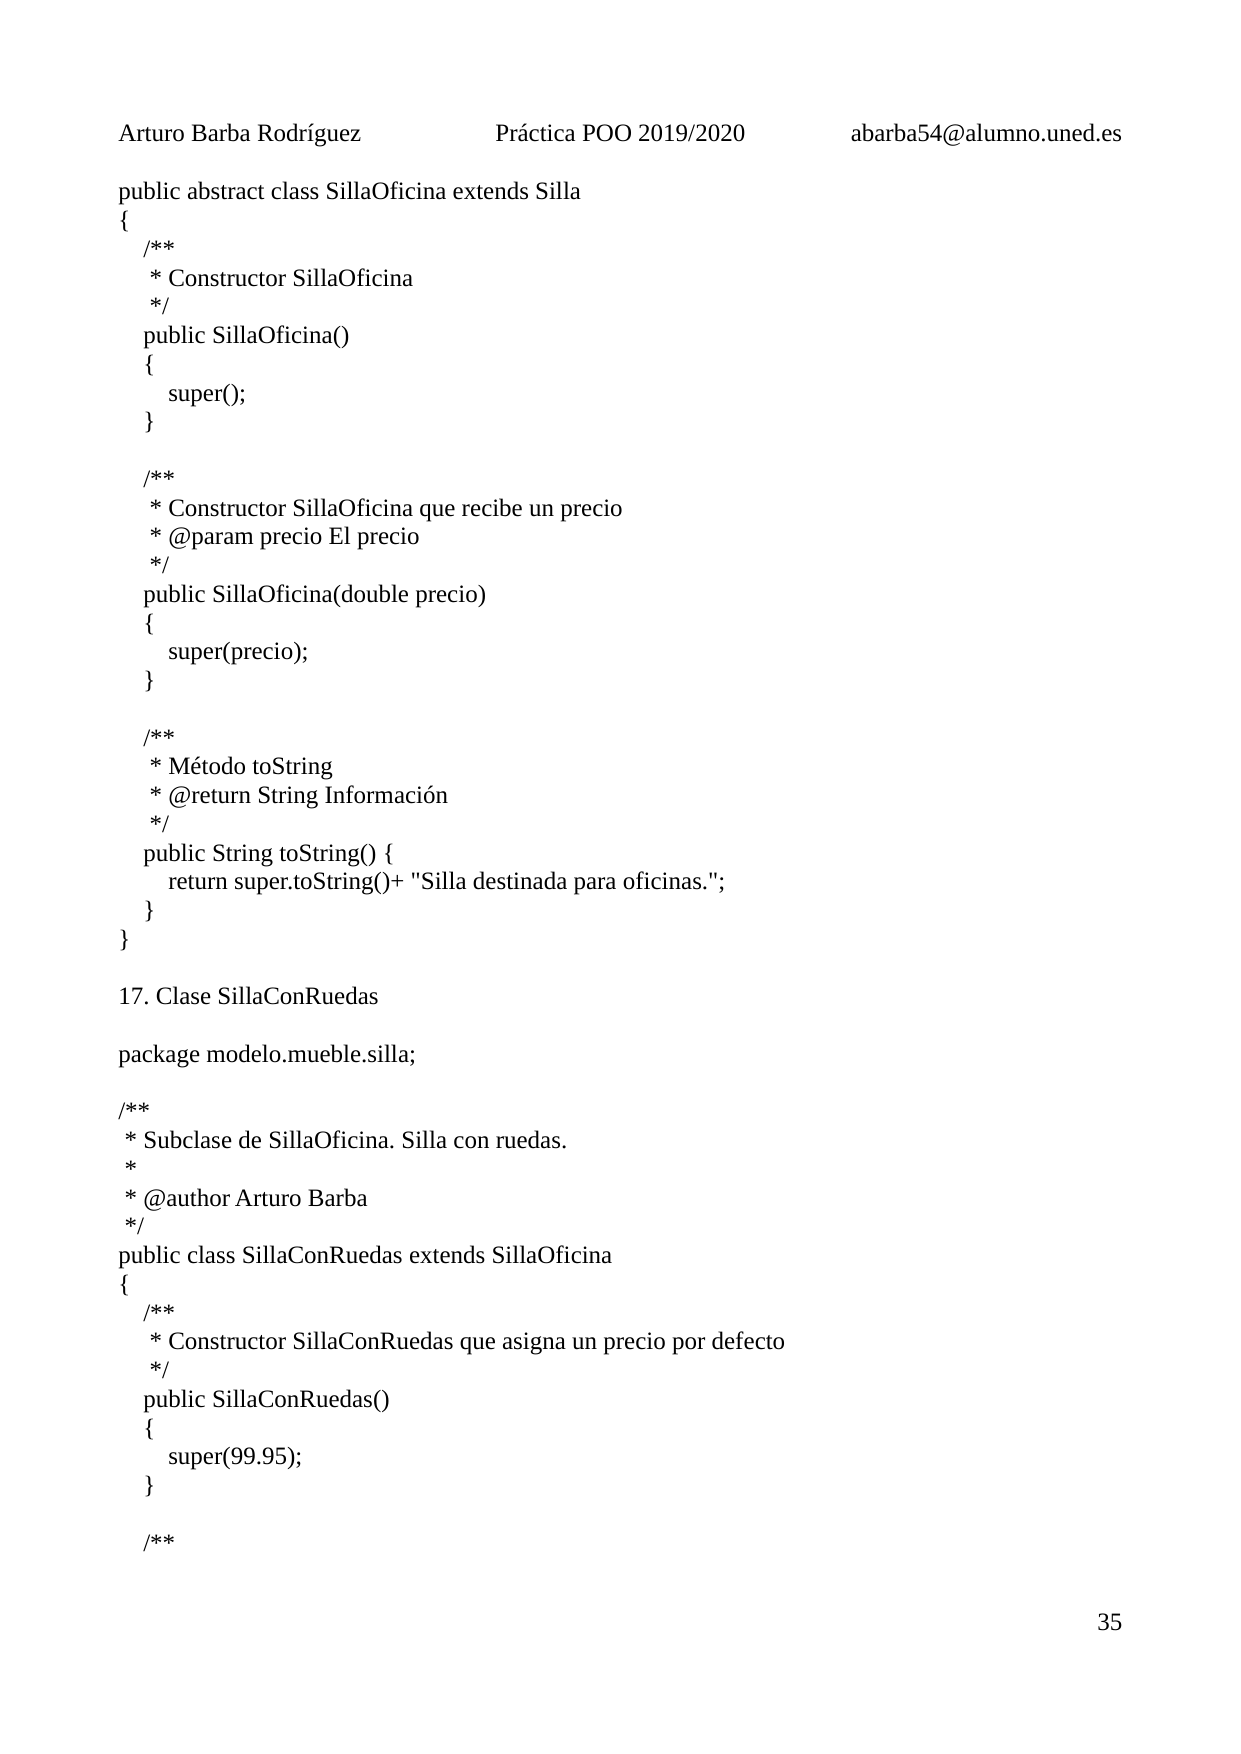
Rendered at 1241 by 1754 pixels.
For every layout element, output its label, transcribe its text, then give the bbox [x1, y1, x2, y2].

text { [118, 1269, 1122, 1298]
text * @author Arturo Barba [118, 1183, 1122, 1211]
text public SillaOficina() [118, 320, 1122, 349]
text * [118, 1154, 1122, 1183]
text super(); [118, 378, 1122, 406]
text 17. Clase SillaConRuedas [118, 981, 1122, 1010]
text public String toString() { [118, 838, 1122, 866]
text * Constructor SillaOficina que recibe un precio [118, 493, 1122, 521]
text * Constructor SillaConRuedas que asigna un precio por defecto [118, 1326, 1122, 1355]
text { [118, 349, 1122, 378]
text public SillaOficina(double precio) [118, 579, 1122, 608]
text } [118, 665, 1122, 694]
text */ [118, 1355, 1122, 1384]
text * Método toString [118, 751, 1122, 780]
text { [118, 608, 1122, 636]
text /** [118, 234, 1122, 263]
text */ [118, 809, 1122, 838]
text package modelo.mueble.silla; [118, 1039, 1122, 1068]
text } [118, 1470, 1122, 1499]
text /** [118, 1528, 1122, 1556]
text public class SillaConRuedas extends SillaOficina [118, 1240, 1122, 1269]
text /** [118, 1096, 1122, 1125]
text } [118, 924, 1122, 953]
text return super.toString()+ "Silla destinada para oficinas."; [118, 866, 1122, 895]
text { [118, 205, 1122, 234]
text * @param precio El precio [118, 521, 1122, 550]
text * Constructor SillaOficina [118, 263, 1122, 291]
text */ [118, 1211, 1122, 1240]
text /** [118, 1298, 1122, 1326]
text { [118, 1413, 1122, 1441]
text super(precio); [118, 636, 1122, 665]
text * @return String Información [118, 780, 1122, 809]
text /** [118, 464, 1122, 493]
text public SillaConRuedas() [118, 1384, 1122, 1413]
text * Subclase de SillaOficina. Silla con ruedas. [118, 1125, 1122, 1154]
text */ [118, 550, 1122, 579]
text super(99.95); [118, 1441, 1122, 1470]
text public abstract class SillaOficina extends Silla [118, 176, 1122, 205]
text } [118, 895, 1122, 924]
text /** [118, 723, 1122, 751]
text } [118, 406, 1122, 435]
text */ [118, 291, 1122, 320]
